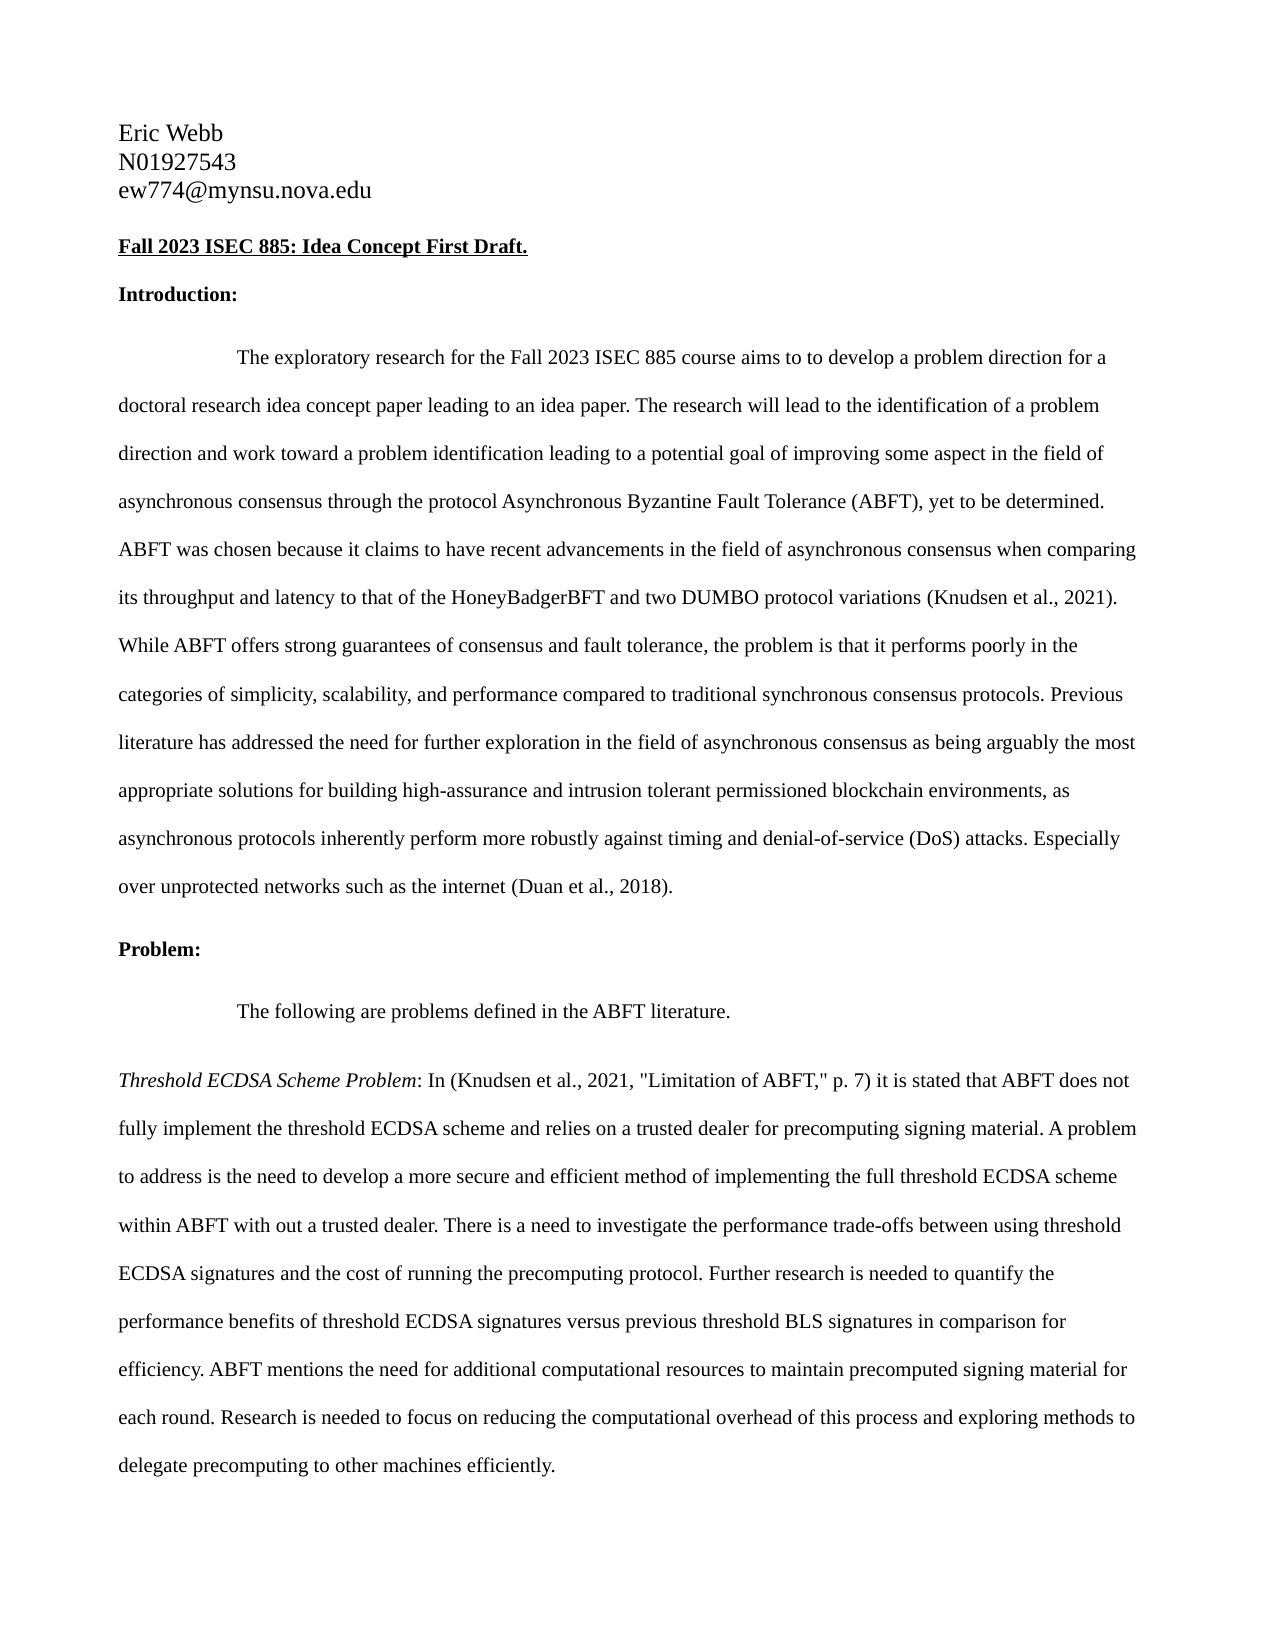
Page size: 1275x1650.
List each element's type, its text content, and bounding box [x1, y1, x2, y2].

text Threshold ECDSA Scheme Problem: In (Knudsen et al., 2021, "Limitation of ABFT," p. 7) it is stated that ABFT does not fully implement the threshold ECDSA scheme and relies on a trusted dealer for precomputing signing material. A problem to address is the need to develop a more secure and efficient method of implementing the full threshold ECDSA scheme within ABFT with out a trusted dealer. There is a need to investigate the performance trade-offs between using threshold ECDSA signatures and the cost of running the precomputing protocol. Further research is needed to quantify the performance benefits of threshold ECDSA signatures versus previous threshold BLS signatures in comparison for efficiency. ABFT mentions the need for additional computational resources to maintain precomputed signing material for each round. Research is needed to focus on reducing the computational overhead of this process and exploring methods to delegate precomputing to other machines efficiently. [118, 1068, 1157, 1477]
text The following are problems defined in the ABFT literature. [118, 999, 1157, 1023]
text The exploratory research for the Fall 2023 ISEC 885 course aims to to develop a problem direction for a doctoral research idea concept paper leading to an idea paper. The research will lead to the identification of a problem direction and work toward a problem identification leading to a potential goal of improving some aspect in the field of asynchronous consensus through the protocol Asynchronous Byzantine Fault Tolerance (ABFT), yet to be determined. ABFT was chosen because it claims to have recent advancements in the field of asynchronous consensus when comparing its throughput and latency to that of the HoneyBadgerBFT and two DUMBO protocol variations (Knudsen et al., 2021). While ABFT offers strong guarantees of consensus and fault tolerance, the problem is that it performs poorly in the categories of simplicity, scalability, and performance compared to traditional synchronous consensus protocols. Previous literature has addressed the need for further exploration in the field of asynchronous consensus as being arguably the most appropriate solutions for building high-assurance and intrusion tolerant permissioned blockchain environments, as asynchronous protocols inherently perform more robustly against timing and denial-of-service (DoS) attacks. Especially over unprotected networks such as the internet (Duan et al., 2018). [118, 345, 1157, 898]
text Fall 2023 ISEC 885: Idea Concept First Draft. [118, 234, 1157, 258]
text Introduction: [118, 282, 1157, 306]
text Problem: [118, 937, 1157, 961]
